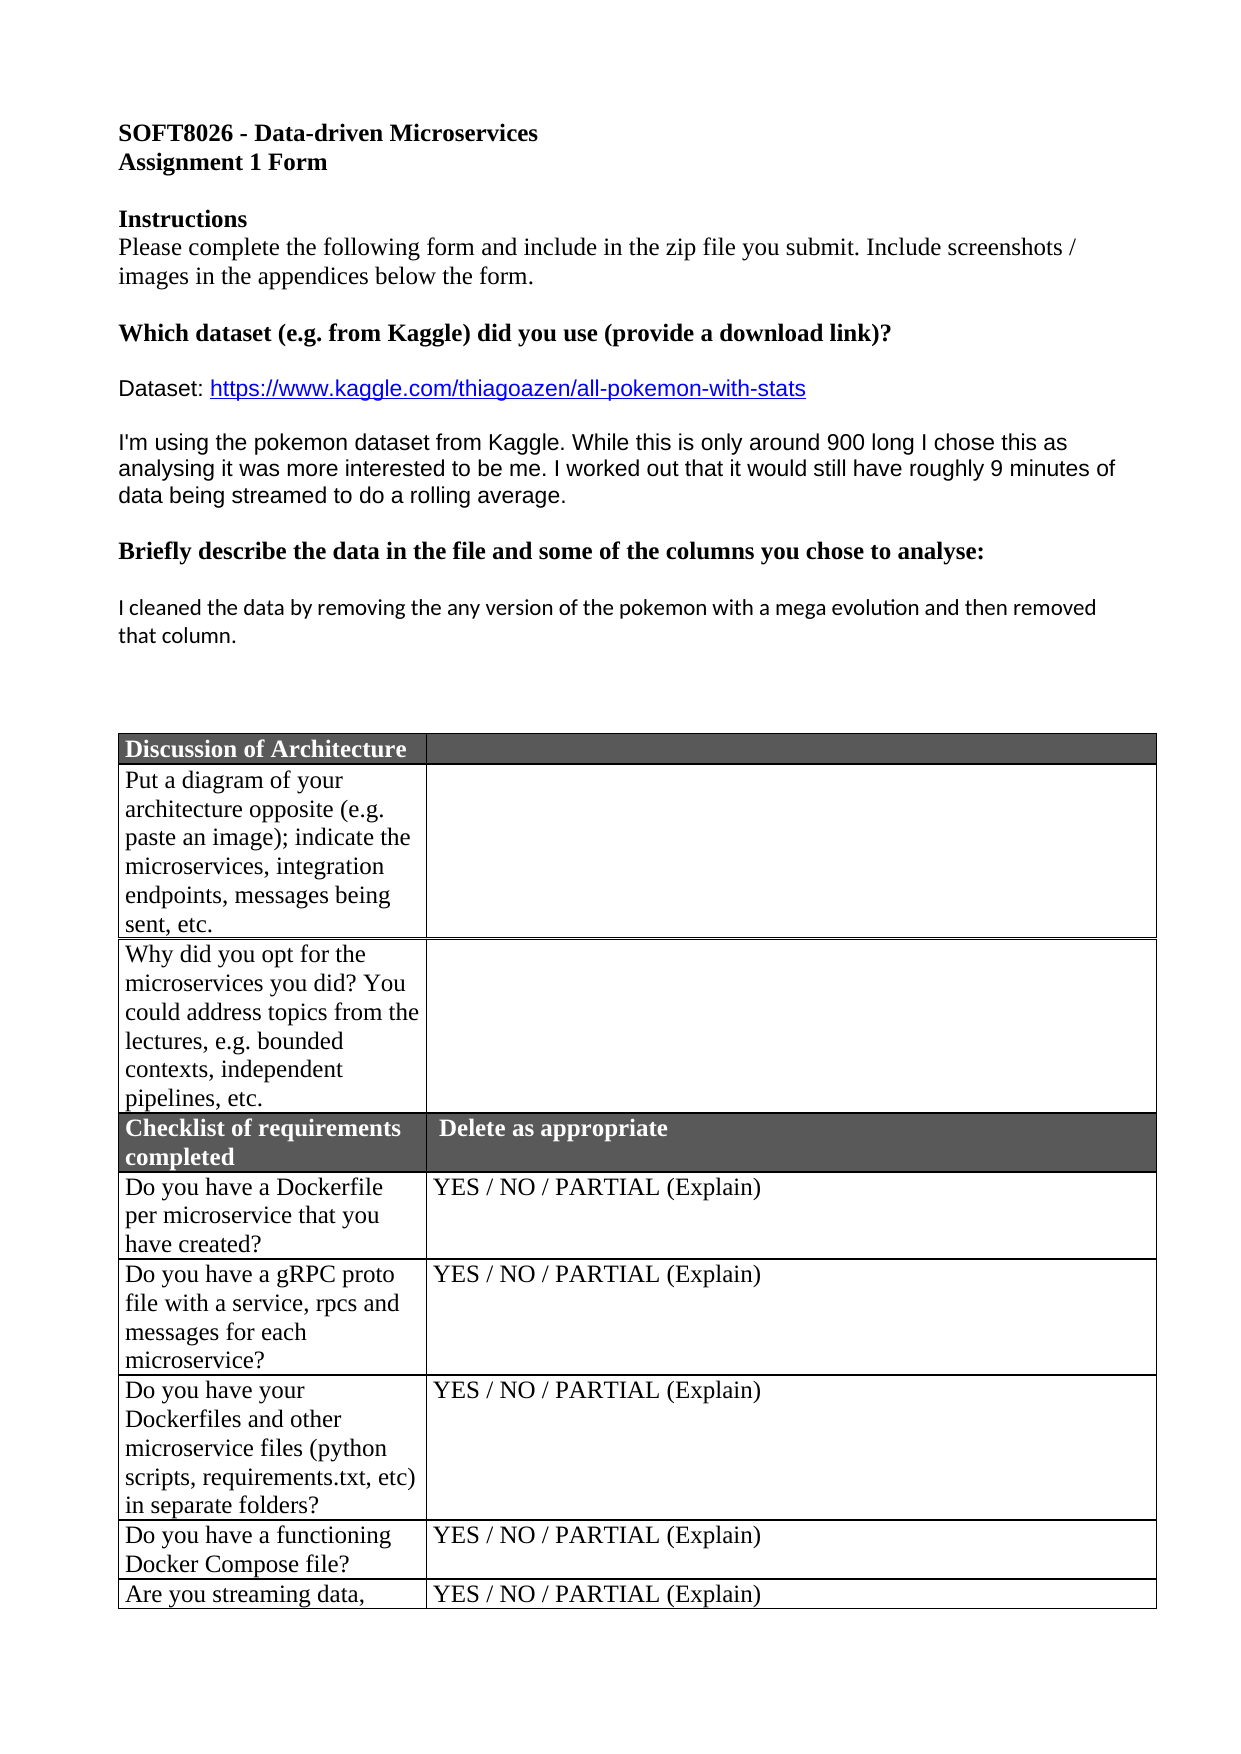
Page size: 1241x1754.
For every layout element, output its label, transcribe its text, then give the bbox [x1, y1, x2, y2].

text Dataset: https://www.kaggle.com/thiagoazen/all-pokemon-with-stats [118, 375, 1122, 401]
table_cell YES / NO / PARTIAL (Explain) [427, 1521, 1156, 1578]
table_cell Do you have your Dockerfiles and other microservice files (python scripts, requirements.txt, etc) in separate folders? [119, 1376, 426, 1519]
table_cell Why did you opt for the microservices you did? You could address topics from the lectures, e.g. bounded contexts, independent pipelines, etc. [119, 940, 426, 1112]
table_cell Do you have a Dockerfile per microservice that you have created? [119, 1173, 426, 1258]
table_cell Put a diagram of your architecture opposite (e.g. paste an image); indicate the microservices, integration endpoints, messages being sent, etc. [119, 765, 426, 937]
text Briefly describe the data in the file and some of the columns you chose to analyse: [118, 536, 1122, 565]
table_cell YES / NO / PARTIAL (Explain) [427, 1376, 1156, 1519]
table_cell Are you streaming data, [119, 1580, 426, 1608]
text I cleaned the data by removing the any version of the pokemon with a mega evolution and then removed that column. [118, 593, 1122, 705]
table_cell Do you have a gRPC proto file with a service, rpcs and messages for each microservice? [119, 1260, 426, 1374]
table_cell YES / NO / PARTIAL (Explain) [427, 1260, 1156, 1374]
table_header [427, 734, 1156, 763]
text Instructions [118, 204, 1122, 232]
table_cell Delete as appropriate [427, 1114, 1156, 1171]
text Assignment 1 Form [118, 147, 1122, 176]
text Please complete the following form and include in the zip file you submit. Include screenshots / images in the appendices below the form. [118, 232, 1122, 290]
table_cell Do you have a functioning Docker Compose file? [119, 1521, 426, 1578]
table_header Discussion of Architecture [119, 734, 426, 763]
text I'm using the pokemon dataset from Kaggle. While this is only around 900 long I chose this as analysing it was more interested to be me. I worked out that it would still have roughly 9 minutes of data being streamed to do a rolling average. [118, 429, 1122, 508]
table_cell [427, 940, 1156, 1112]
table_cell YES / NO / PARTIAL (Explain) [427, 1580, 1156, 1608]
table_cell Checklist of requirements completed [119, 1114, 426, 1171]
table_cell [427, 765, 1156, 937]
text SOFT8026 - Data-driven Microservices [118, 118, 1122, 147]
table_cell YES / NO / PARTIAL (Explain) [427, 1173, 1156, 1258]
text Which dataset (e.g. from Kaggle) did you use (provide a download link)? [118, 318, 1122, 347]
